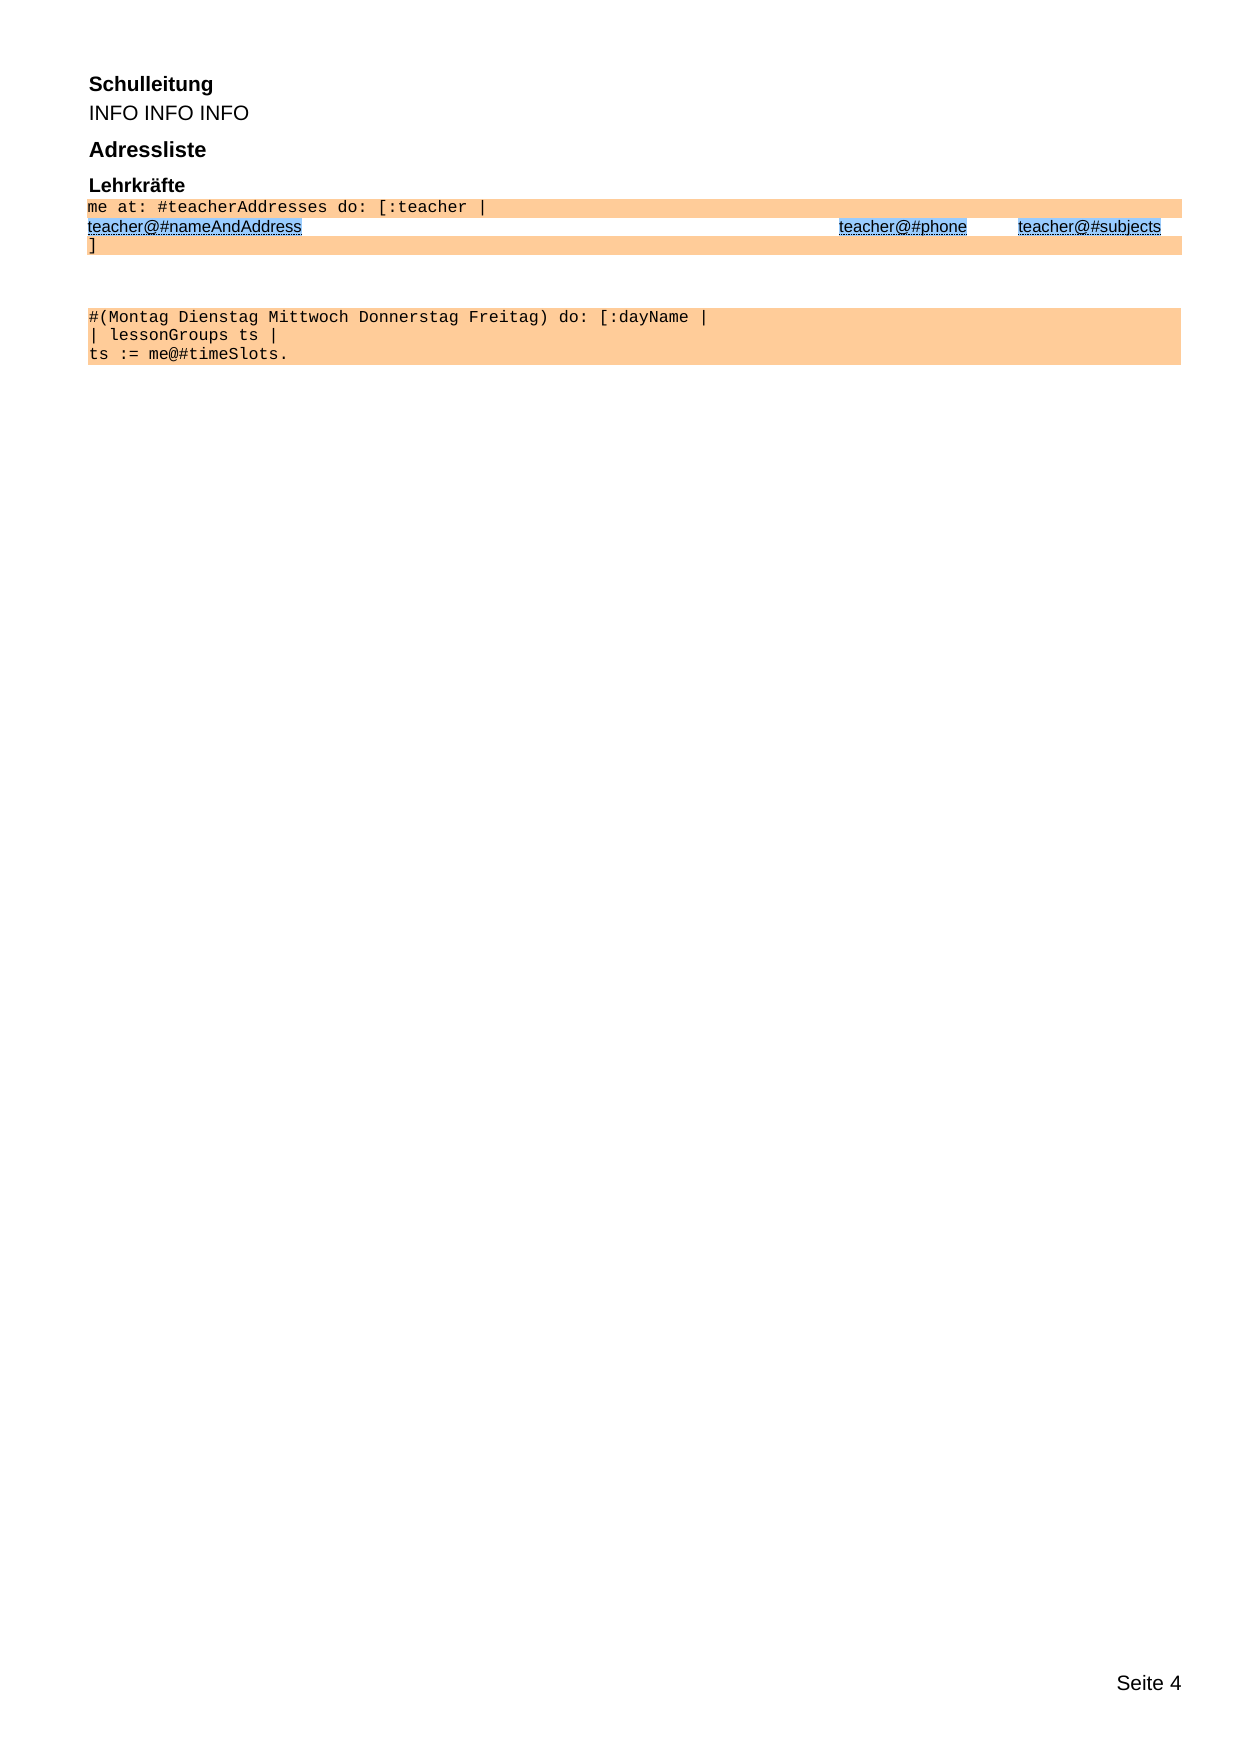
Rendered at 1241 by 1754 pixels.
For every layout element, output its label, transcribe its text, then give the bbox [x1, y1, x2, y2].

text | lessonGroups ts | [88, 327, 1181, 346]
table_cell teacher@#phone [967, 218, 1018, 236]
subtitle Adressliste [88, 138, 1181, 162]
table_cell teacher@#subjects [1161, 218, 1182, 236]
text #(Montag Dienstag Mittwoch Donnerstag Freitag) do: [:dayName | [88, 308, 1181, 327]
text INFO INFO INFO [88, 102, 1181, 125]
text ts := me@#timeSlots. [88, 346, 1181, 365]
subtitle Schulleitung [88, 72, 1181, 95]
table_cell teacher@#nameAndAddress [302, 218, 839, 236]
subtitle Lehrkräfte [88, 175, 1181, 197]
